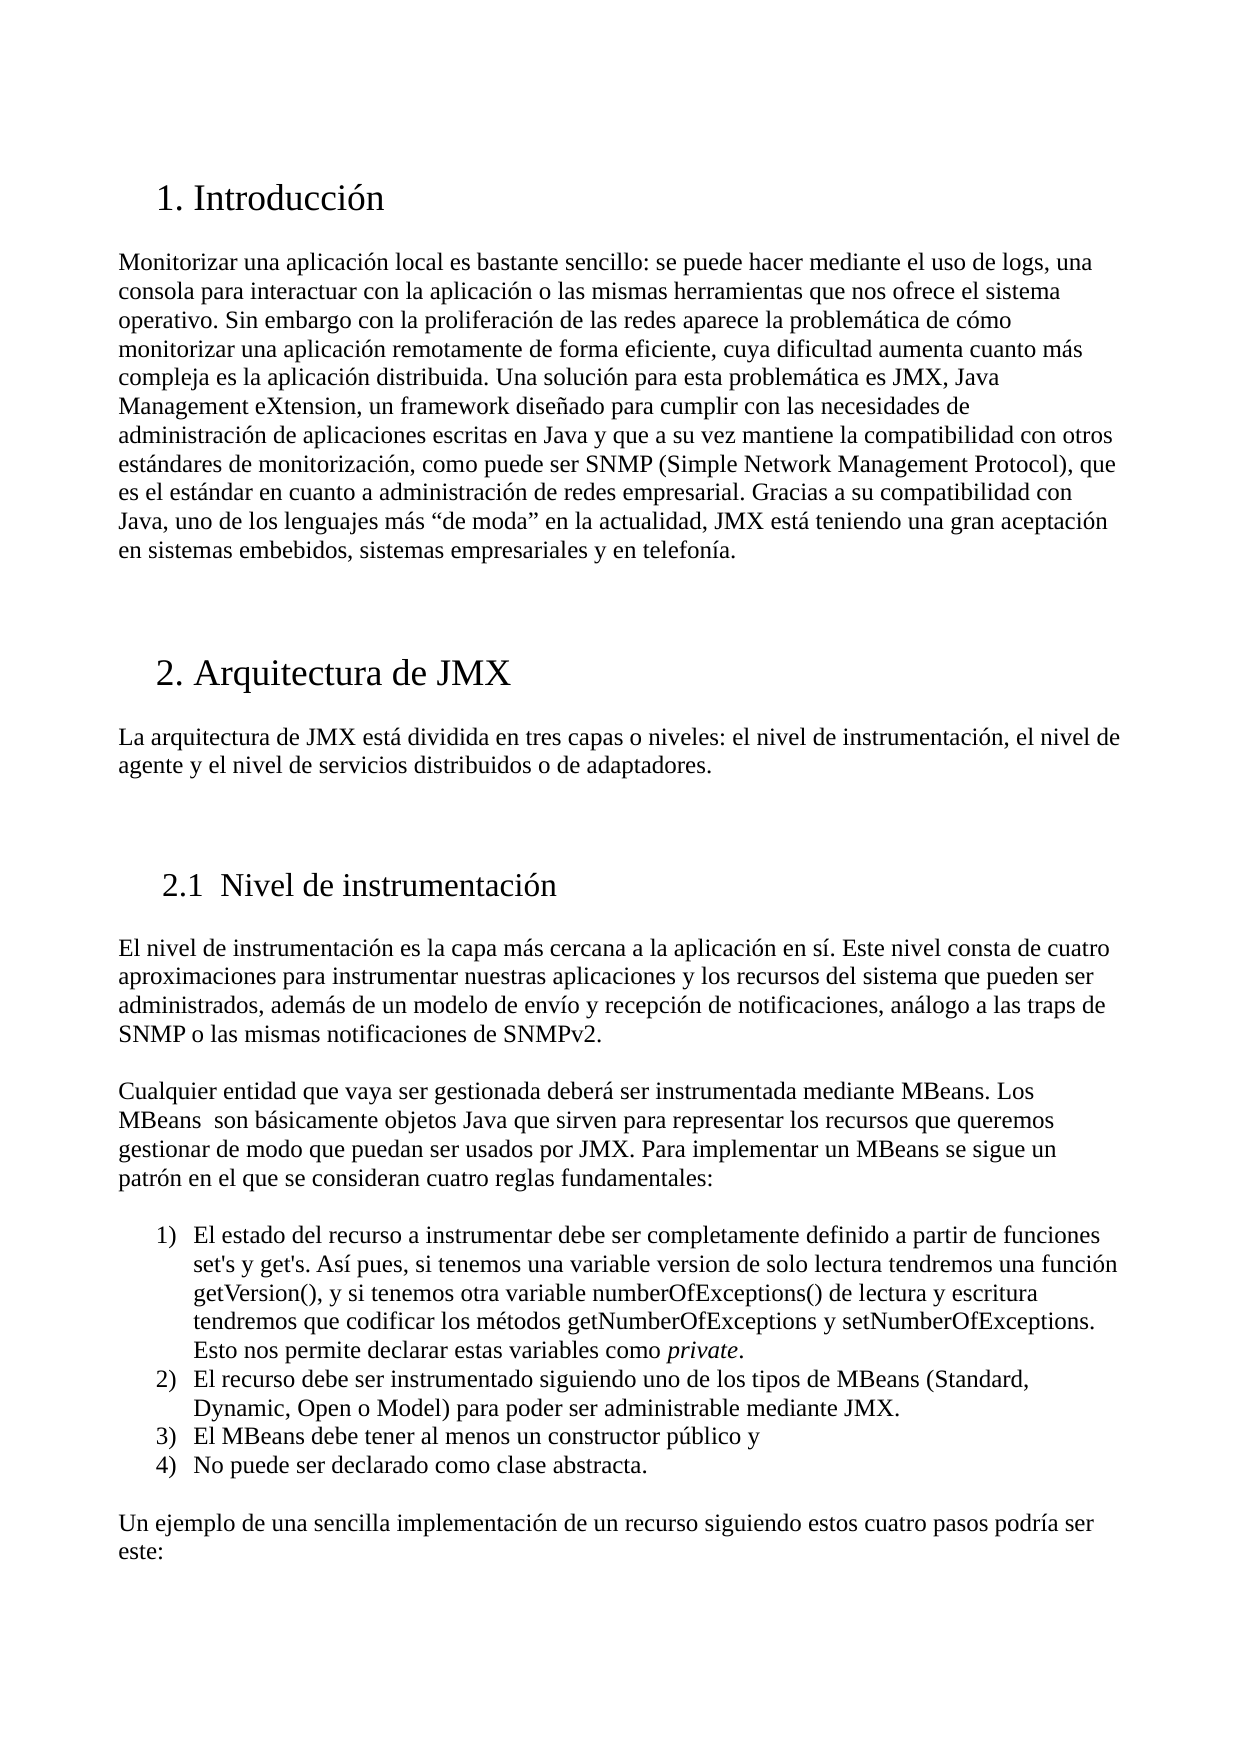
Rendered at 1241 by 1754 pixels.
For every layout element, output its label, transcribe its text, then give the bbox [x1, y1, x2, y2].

list Nivel de instrumentación [162, 866, 1122, 904]
list Arquitectura de JMX [156, 650, 1122, 693]
list El recurso debe ser instrumentado siguiendo uno de los tipos de MBeans (Standard, Dynamic, Open o Model) para poder ser administrable mediante JMX. [156, 1364, 1122, 1421]
text Cualquier entidad que vaya ser gestionada deberá ser instrumentada mediante MBeans. Los MBeans son básicamente objetos Java que sirven para representar los recursos que queremos gestionar de modo que puedan ser usados por JMX. Para implementar un MBeans se sigue un patrón en el que se consideran cuatro reglas fundamentales: [118, 1076, 1122, 1191]
text La arquitectura de JMX está dividida en tres capas o niveles: el nivel de instrumentación, el nivel de agente y el nivel de servicios distribuidos o de adaptadores. [118, 722, 1122, 779]
list El MBeans debe tener al menos un constructor público y [156, 1421, 1122, 1450]
text Un ejemplo de una sencilla implementación de un recurso siguiendo estos cuatro pasos podría ser este: [118, 1508, 1122, 1565]
list No puede ser declarado como clase abstracta. [156, 1450, 1122, 1479]
text Monitorizar una aplicación local es bastante sencillo: se puede hacer mediante el uso de logs, una consola para interactuar con la aplicación o las mismas herramientas que nos ofrece el sistema operativo. Sin embargo con la proliferación de las redes aparece la problemática de cómo monitorizar una aplicación remotamente de forma eficiente, cuya dificultad aumenta cuanto más compleja es la aplicación distribuida. Una solución para esta problemática es JMX, Java Management eXtension, un framework diseñado para cumplir con las necesidades de administración de aplicaciones escritas en Java y que a su vez mantiene la compatibilidad con otros estándares de monitorización, como puede ser SNMP (Simple Network Management Protocol), que es el estándar en cuanto a administración de redes empresarial. Gracias a su compatibilidad con Java, uno de los lenguajes más “de moda” en la actualidad, JMX está teniendo una gran aceptación en sistemas embebidos, sistemas empresariales y en telefonía. [118, 247, 1122, 564]
text El nivel de instrumentación es la capa más cercana a la aplicación en sí. Este nivel consta de cuatro aproximaciones para instrumentar nuestras aplicaciones y los recursos del sistema que pueden ser administrados, además de un modelo de envío y recepción de notificaciones, análogo a las traps de SNMP o las mismas notificaciones de SNMPv2. [118, 933, 1122, 1048]
list Introducción [156, 176, 1122, 219]
list El estado del recurso a instrumentar debe ser completamente definido a partir de funciones set's y get's. Así pues, si tenemos una variable version de solo lectura tendremos una función getVersion(), y si tenemos otra variable numberOfExceptions() de lectura y escritura tendremos que codificar los métodos getNumberOfExceptions y setNumberOfExceptions. Esto nos permite declarar estas variables como private. [156, 1220, 1122, 1364]
